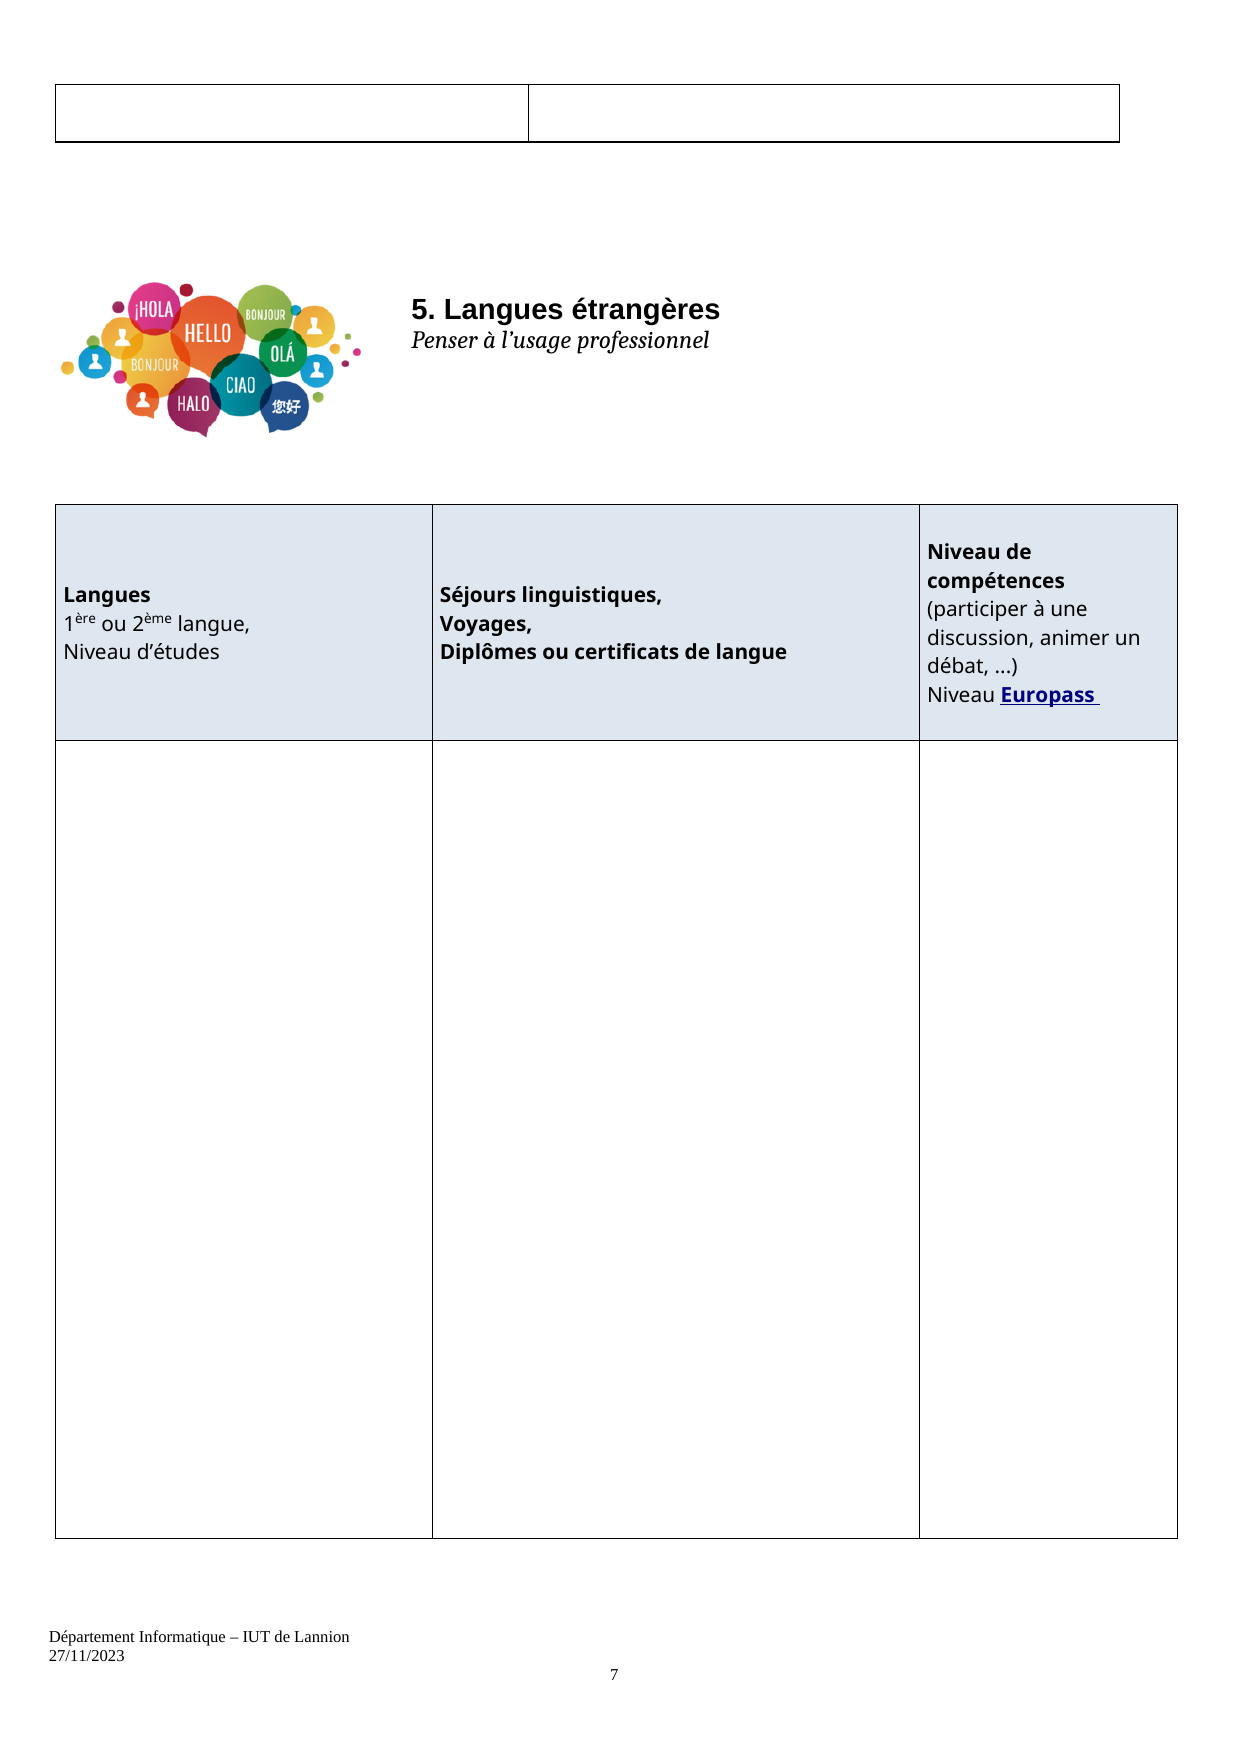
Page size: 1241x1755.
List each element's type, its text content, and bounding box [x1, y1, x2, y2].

table_header Langues 1ère ou 2ème langue, Niveau d’études [56, 505, 432, 740]
table_cell [433, 741, 919, 1538]
table_cell [56, 741, 432, 1538]
list 5. Langues étrangères [371, 292, 1180, 326]
table_cell [529, 85, 1119, 141]
table_header Niveau de compétences (participer à une discussion, animer un débat, ...) Niveau Europass [920, 505, 1177, 740]
table_header Séjours linguistiques, Voyages, Diplômes ou certificats de langue [433, 505, 919, 740]
table_cell [56, 85, 528, 141]
picture [52, 274, 371, 443]
table_cell [920, 741, 1177, 1538]
list Penser à l’usage professionnel [371, 326, 1180, 354]
